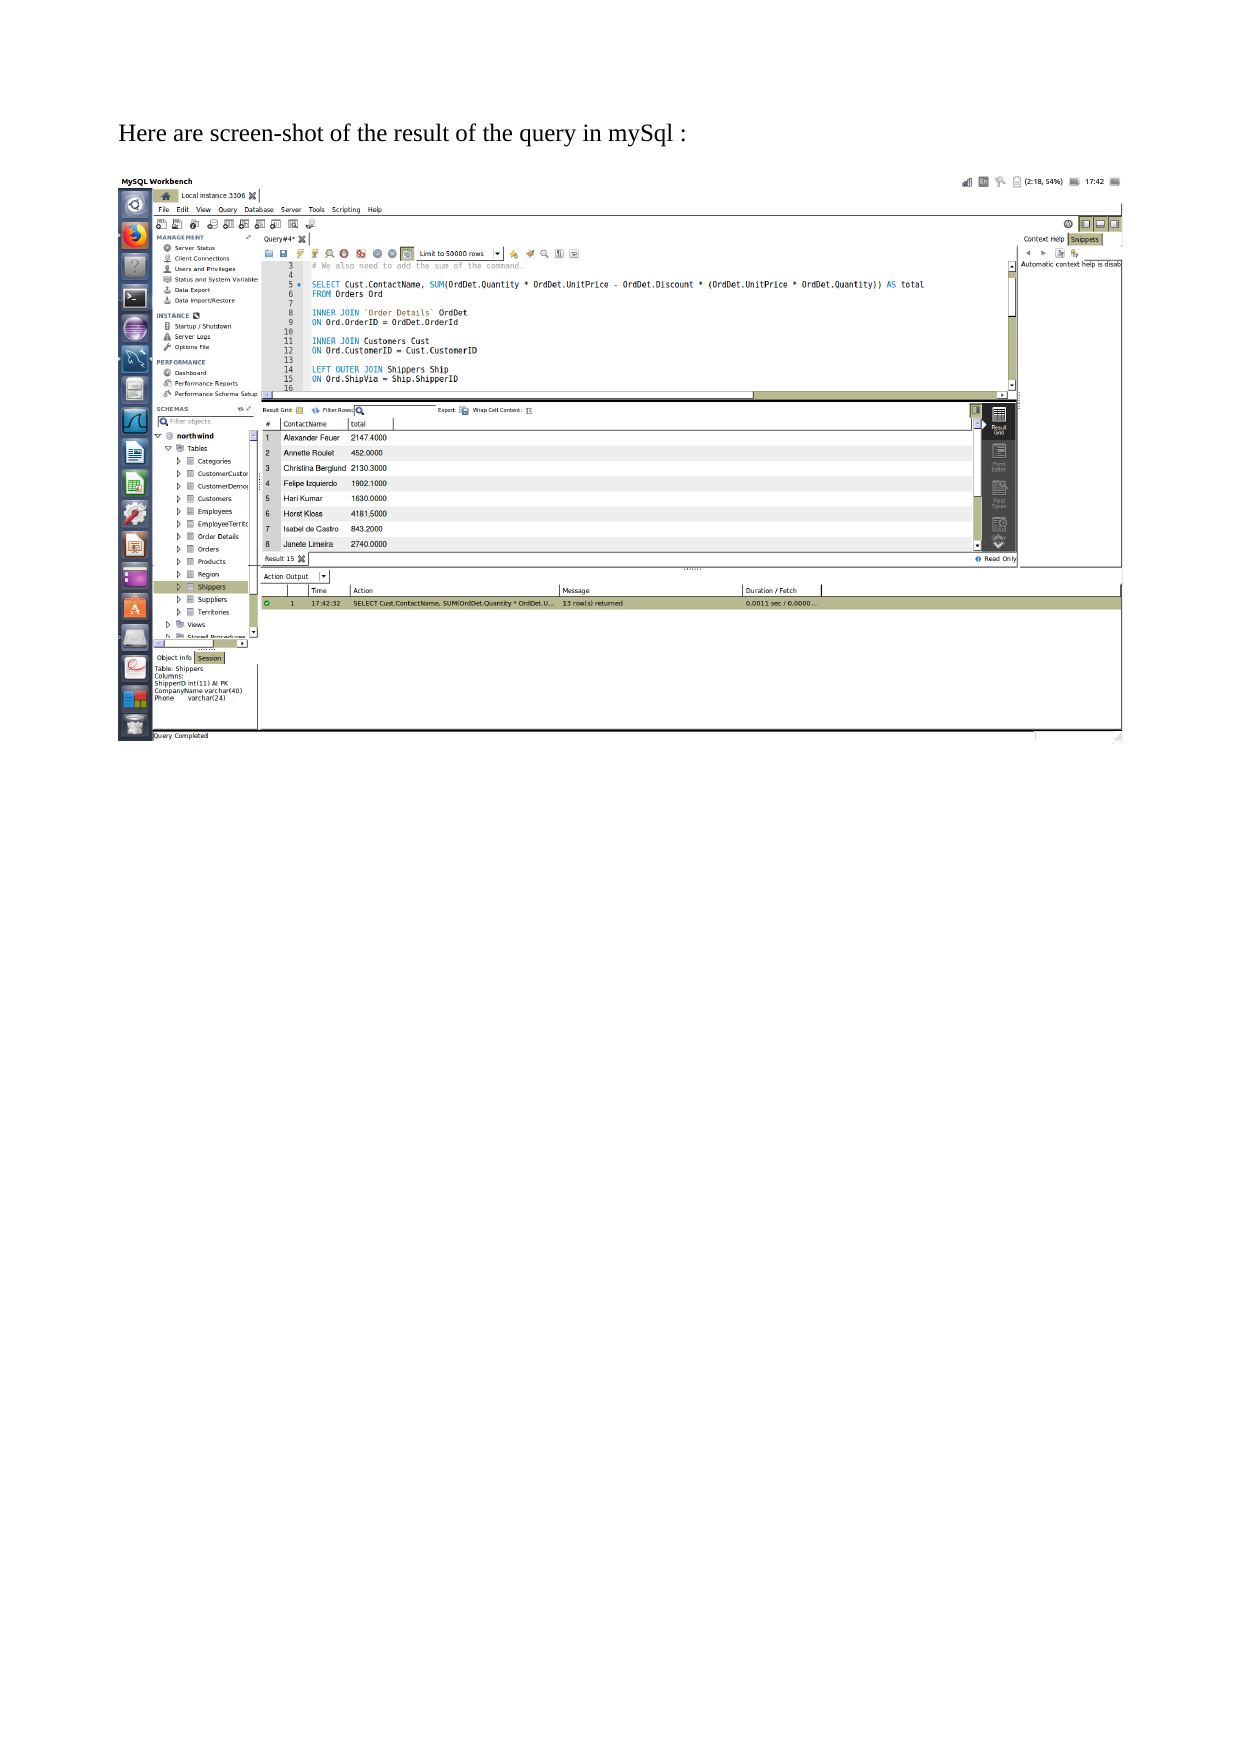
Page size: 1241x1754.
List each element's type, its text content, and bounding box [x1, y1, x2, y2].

picture [118, 175, 1123, 741]
text Here are screen-shot of the result of the query in mySql : [118, 118, 1122, 147]
